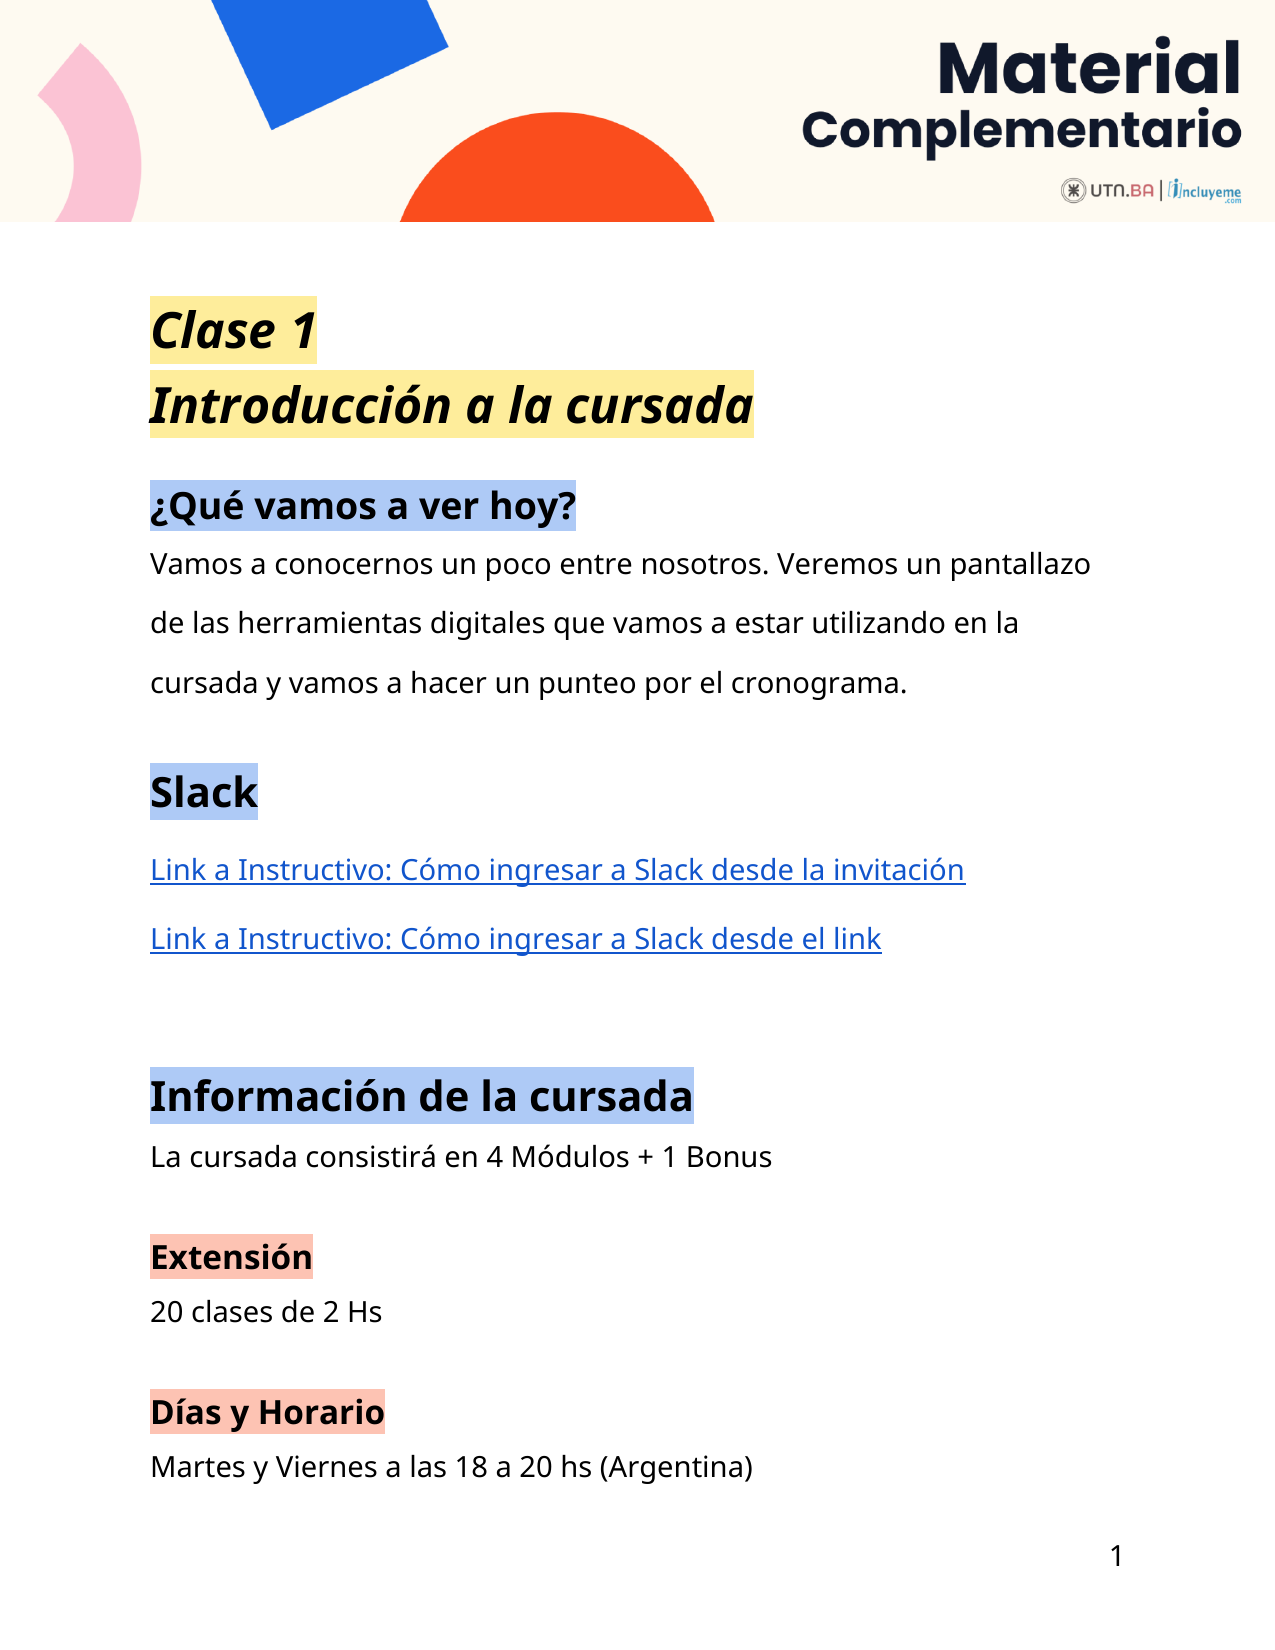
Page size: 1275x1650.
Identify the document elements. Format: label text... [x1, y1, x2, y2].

subtitle Información de la cursada [694, 1067, 1125, 1124]
text Martes y Viernes a las 18 a 20 hs (Argentina) [150, 1446, 1125, 1486]
subtitle Link a Instructivo: Cómo ingresar a Slack desde la invitación [150, 849, 1125, 889]
subtitle ¿Qué vamos a ver hoy? [150, 480, 1125, 531]
text 20 clases de 2 Hs [150, 1291, 1125, 1331]
title Clase 1 [150, 296, 290, 364]
picture [0, 0, 1275, 222]
title Introducción a la cursada [754, 370, 1125, 438]
subtitle Link a Instructivo: Cómo ingresar a Slack desde el link [150, 918, 1125, 958]
text Vamos a conocernos un poco entre nosotros. Veremos un pantallazo de las herramientas digitales que vamos a estar utilizando en la cursada y vamos a hacer un punteo por el cronograma. [150, 543, 1125, 702]
subtitle Extensión [150, 1233, 1125, 1279]
subtitle Días y Horario [150, 1388, 1125, 1434]
subtitle Slack [258, 763, 1125, 820]
title Clase 1 [317, 296, 1125, 364]
text La cursada consistirá en 4 Módulos + 1 Bonus [150, 1137, 1125, 1176]
